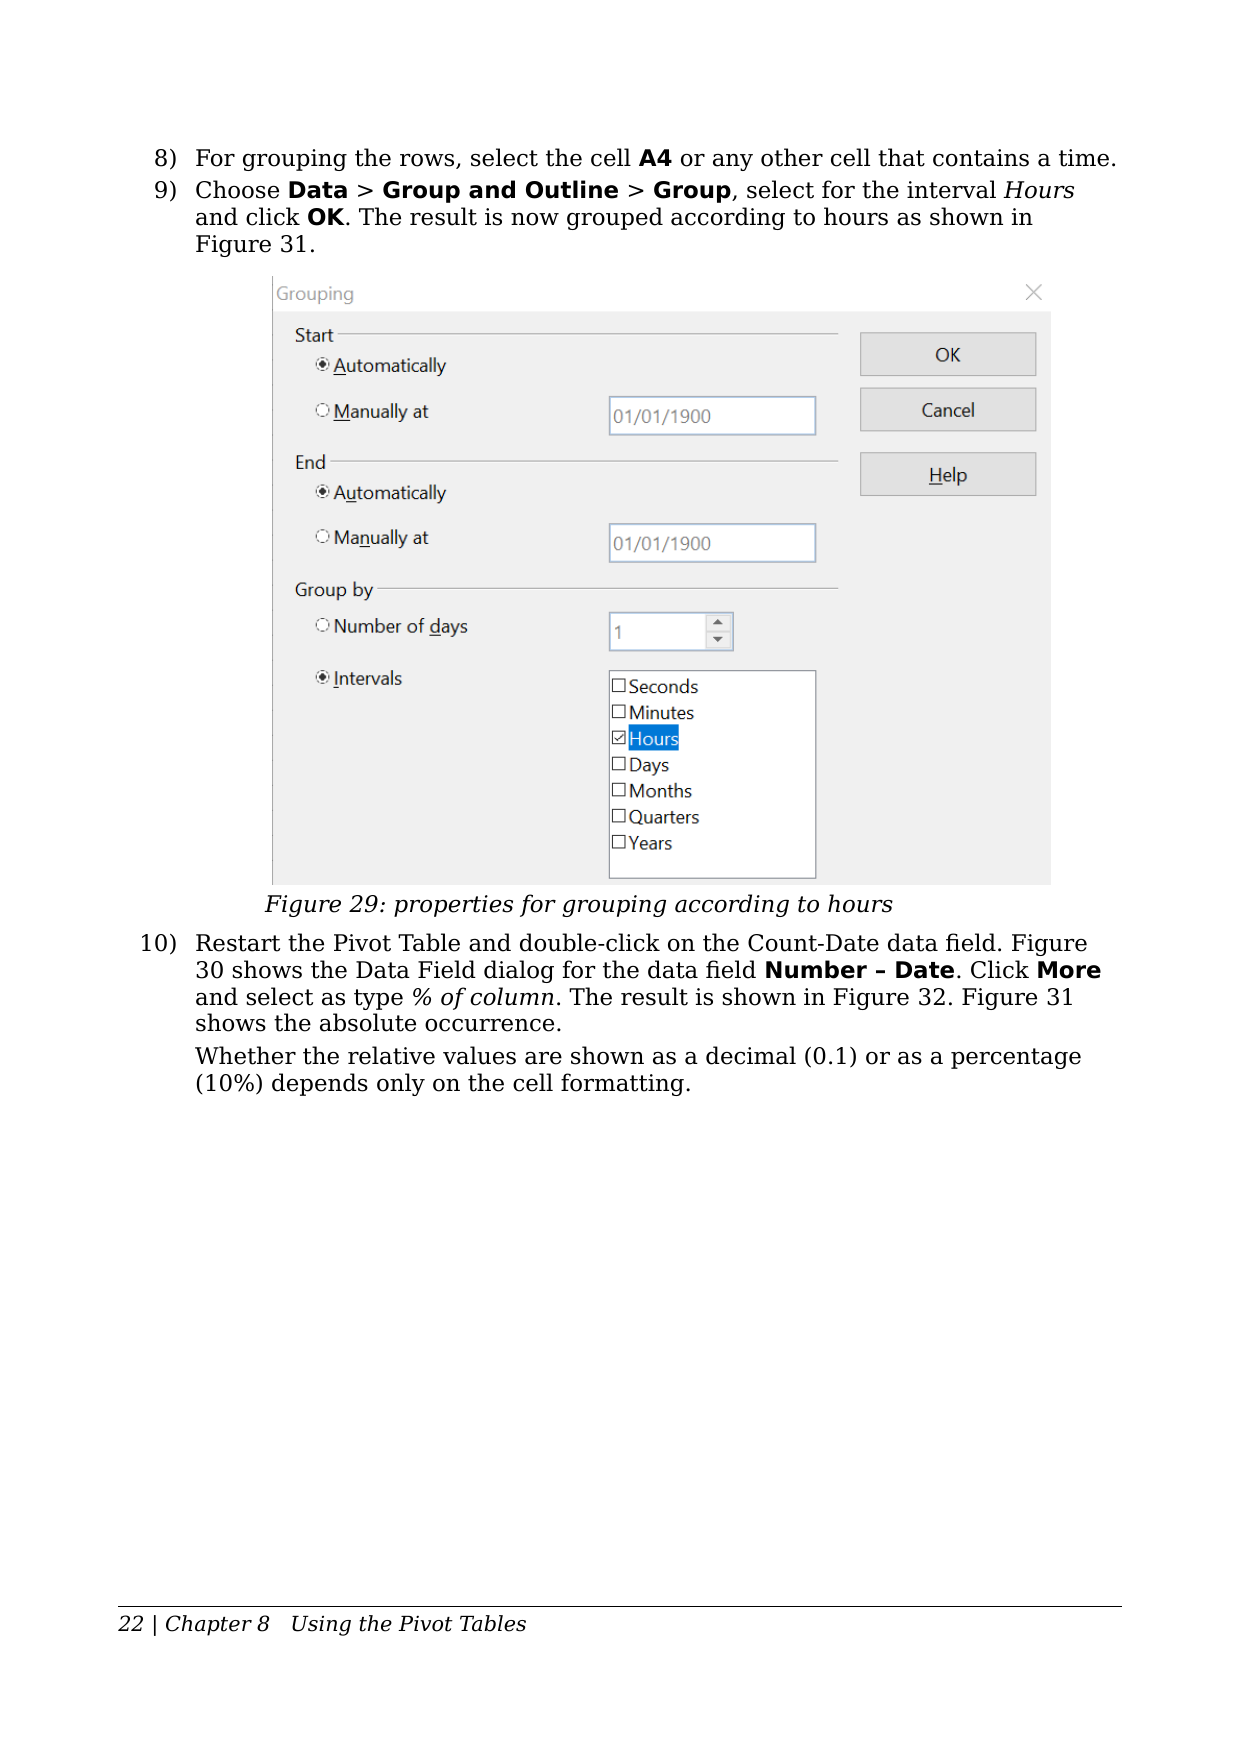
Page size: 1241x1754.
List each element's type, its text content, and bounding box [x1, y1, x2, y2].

list Whether the relative values are shown as a decimal (0.1) or as a percentage (10%) depends only on the cell formatting. [195, 1043, 1122, 1097]
list For grouping the rows, select the cell A4 or any other cell that contains a time. [177, 145, 1122, 171]
list Choose Data > Group and Outline > Group, select for the interval Hours and click OK. The result is now grouped according to hours as shown in Figure 31. [177, 178, 1122, 258]
picture [272, 276, 1051, 885]
list Restart the Pivot Table and double-click on the Count-Date data field. Figure 30 shows the Data Field dialog for the data field Number – Date. Click More and select as type % of column. The result is shown in Figure 32. Figure 31 shows the absolute occurrence. [177, 930, 1122, 1037]
list Figure 29: properties for grouping according to hours [265, 891, 1050, 918]
